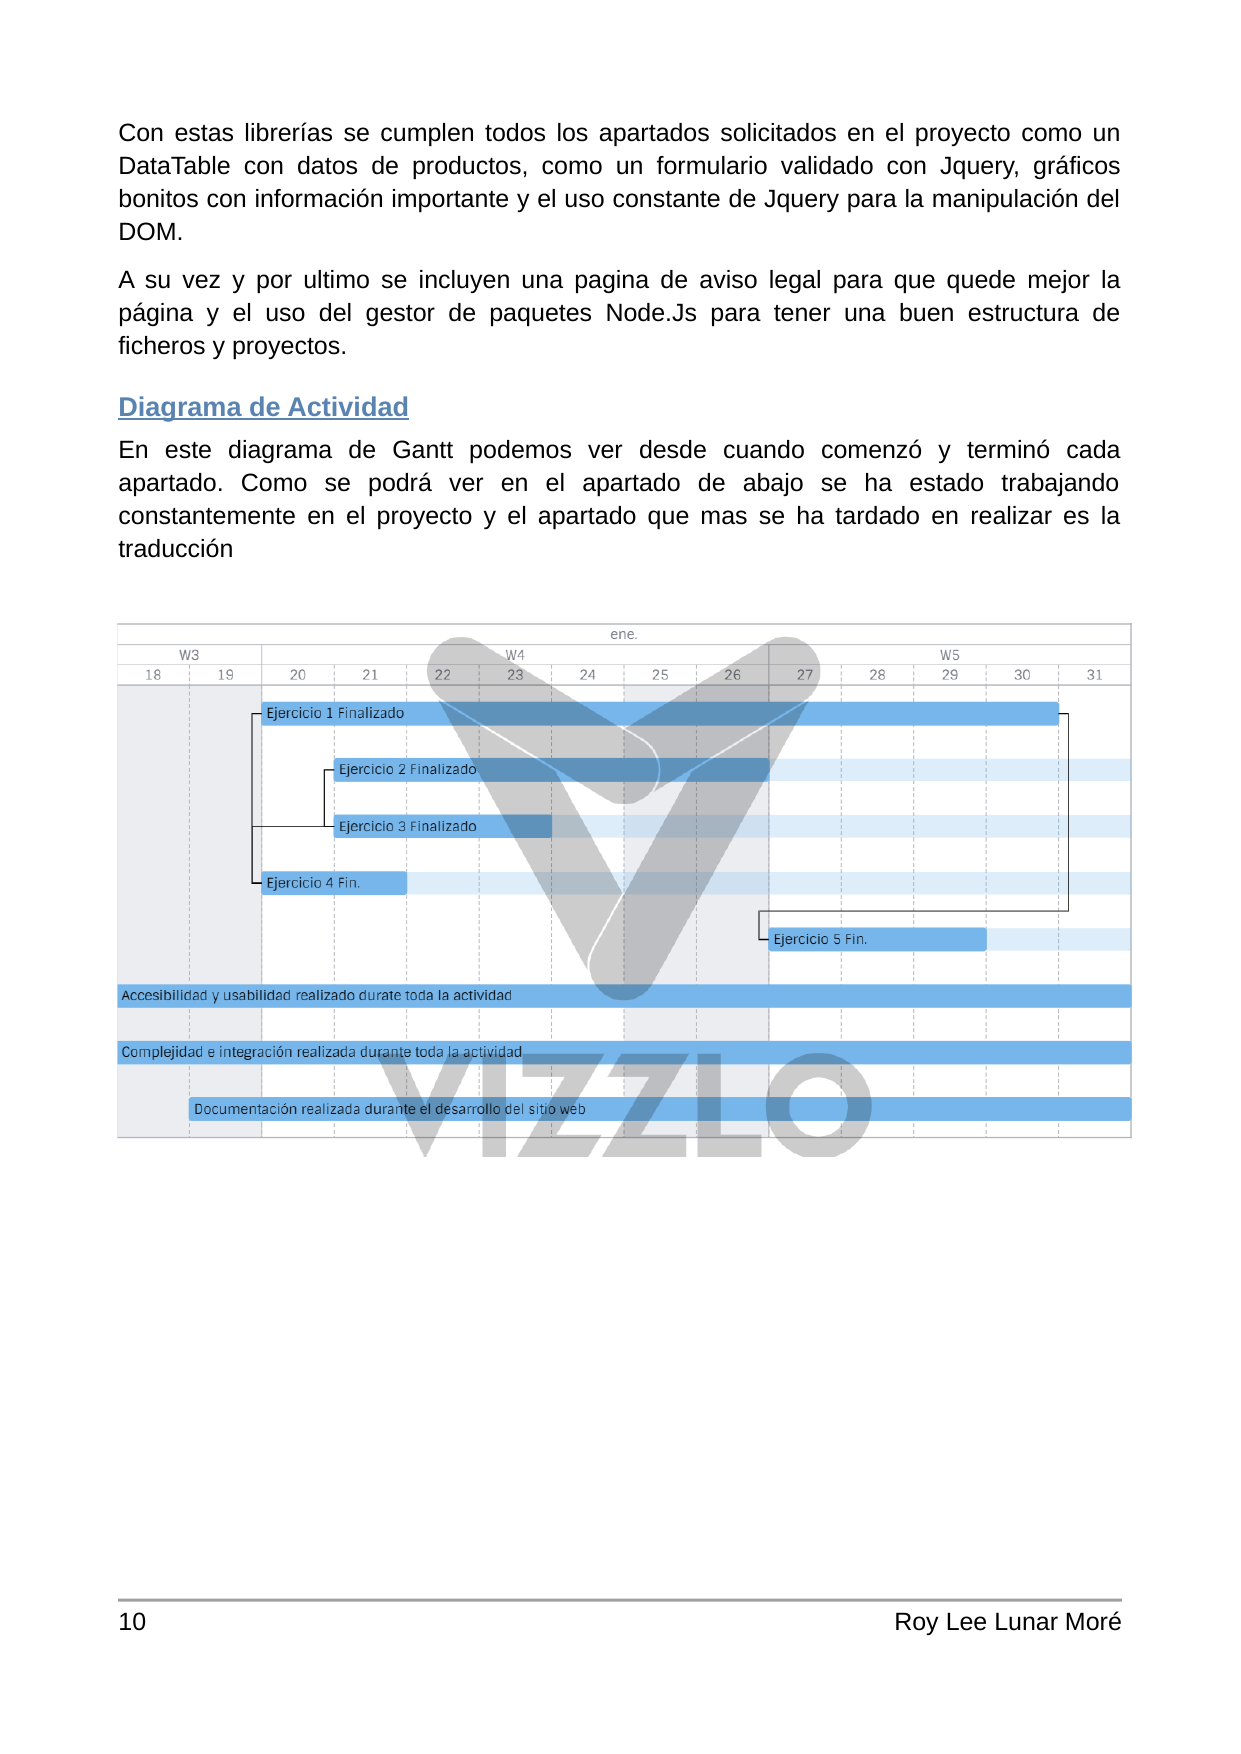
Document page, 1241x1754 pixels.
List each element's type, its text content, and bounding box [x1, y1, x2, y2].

text En este diagrama de Gantt podemos ver desde cuando comenzó y terminó cada apartado. Como se podrá ver en el apartado de abajo se ha estado trabajando constantemente en el proyecto y el apartado que mas se ha tardado en realizar es la traducción [118, 435, 1122, 562]
picture [117, 615, 1135, 1157]
text Con estas librerías se cumplen todos los apartados solicitados en el proyecto como un DataTable con datos de productos, como un formulario validado con Jquery, gráficos bonitos con información importante y el uso constante de Jquery para la manipulación del DOM. [118, 118, 1122, 246]
subtitle Diagrama de Actividad [118, 391, 1122, 422]
text A su vez y por ultimo se incluyen una pagina de aviso legal para que quede mejor la página y el uso del gestor de paquetes Node.Js para tener una buen estructura de ficheros y proyectos. [118, 265, 1122, 359]
